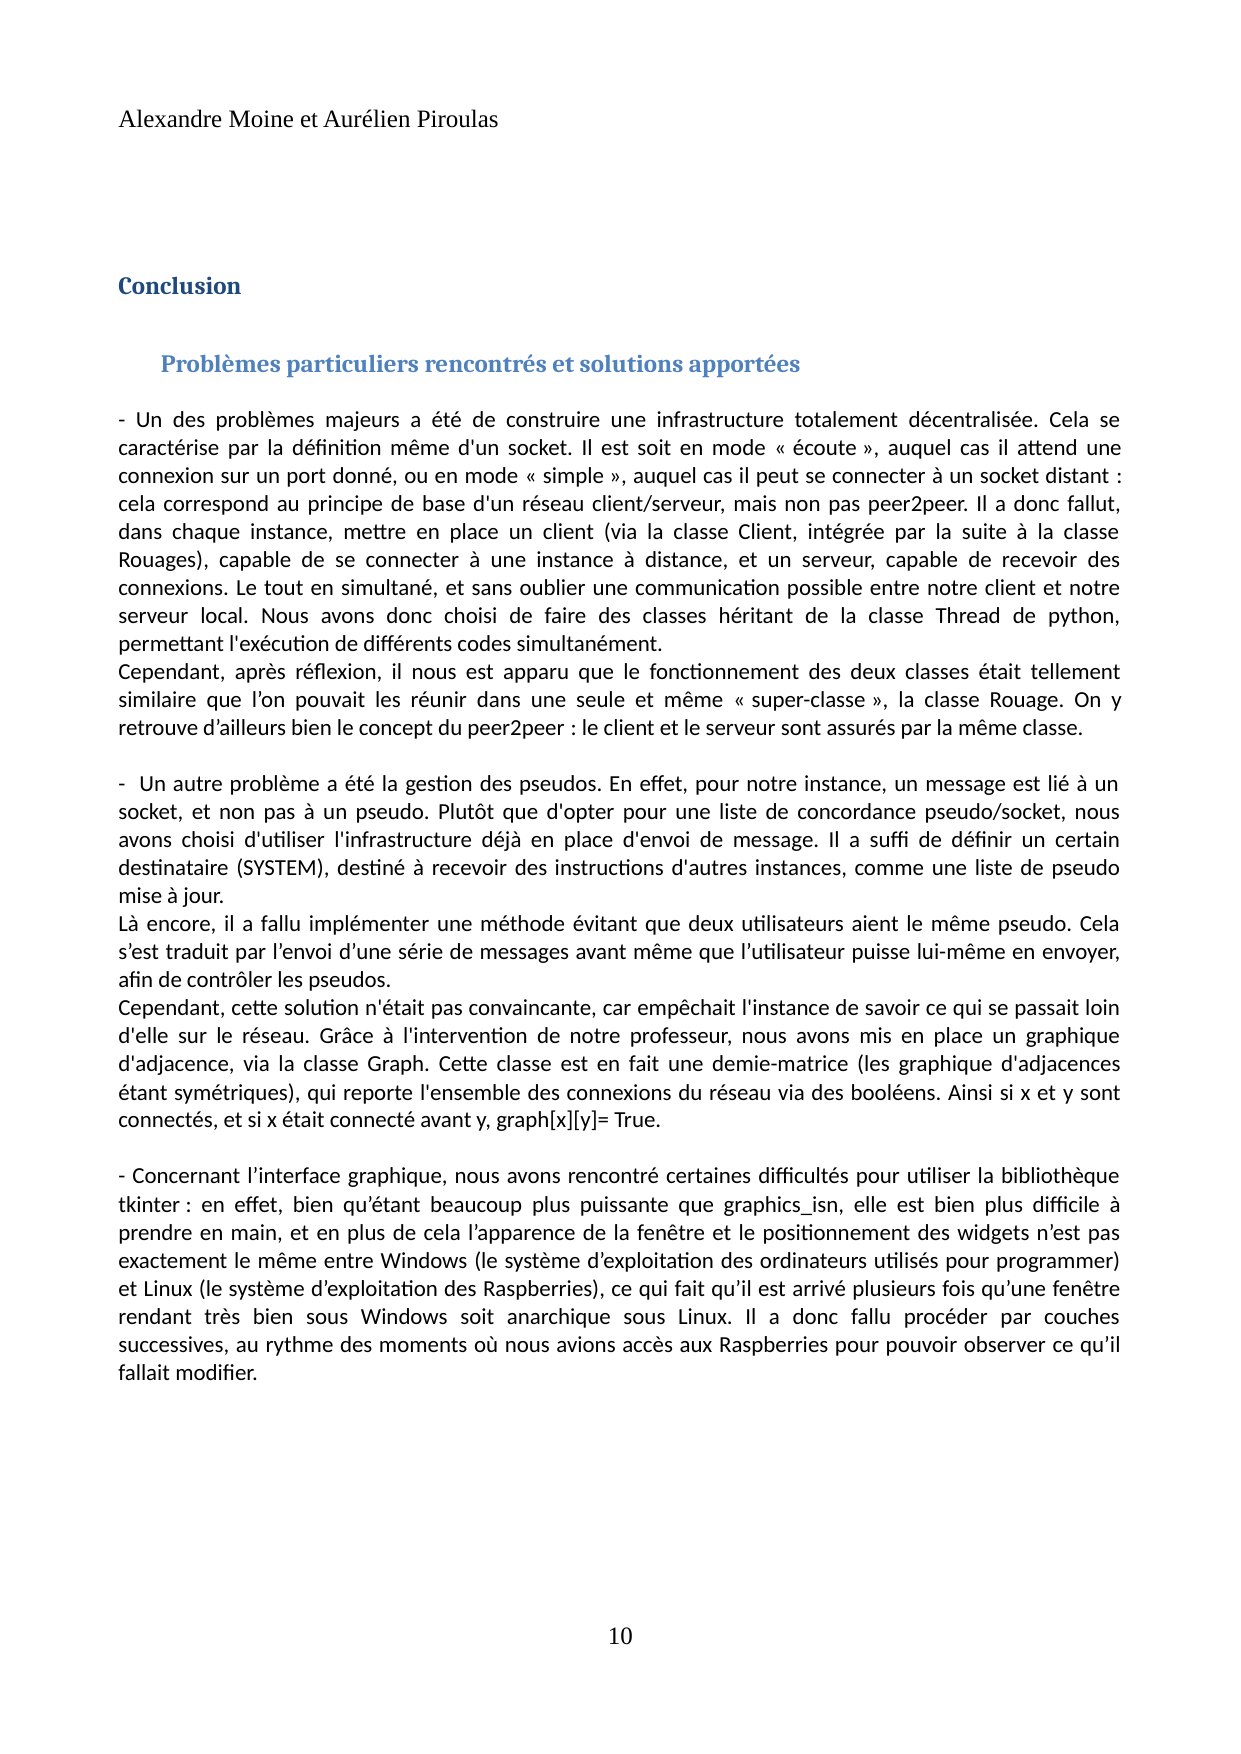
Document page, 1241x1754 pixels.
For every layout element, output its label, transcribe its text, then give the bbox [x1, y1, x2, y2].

text Cependant, cette solution n'était pas convaincante, car empêchait l'instance de savoir ce qui se passait loin d'elle sur le réseau. Grâce à l'intervention de notre professeur, nous avons mis en place un graphique d'adjacence, via la classe Graph. Cette classe est en fait une demie-matrice (les graphique d'adjacences étant symétriques), qui reporte l'ensemble des connexions du réseau via des booléens. Ainsi si x et y sont connectés, et si x était connecté avant y, graph[x][y]= True. [118, 993, 1122, 1134]
text - Un autre problème a été la gestion des pseudos. En effet, pour notre instance, un message est lié à un socket, et non pas à un pseudo. Plutôt que d'opter pour une liste de concordance pseudo/socket, nous avons choisi d'utiliser l'infrastructure déjà en place d'envoi de message. Il a suffi de définir un certain destinataire (SYSTEM), destiné à recevoir des instructions d'autres instances, comme une liste de pseudo mise à jour. [118, 769, 1122, 909]
text Là encore, il a fallu implémenter une méthode évitant que deux utilisateurs aient le même pseudo. Cela s’est traduit par l’envoi d’une série de messages avant même que l’utilisateur puisse lui-même en envoyer, afin de contrôler les pseudos. [118, 909, 1122, 993]
subtitle Problèmes particuliers rencontrés et solutions apportées [118, 350, 1122, 379]
text Conclusion [118, 272, 1122, 300]
text - Concernant l’interface graphique, nous avons rencontré certaines difficultés pour utiliser la bibliothèque tkinter : en effet, bien qu’étant beaucoup plus puissante que graphics_isn, elle est bien plus difficile à prendre en main, et en plus de cela l’apparence de la fenêtre et le positionnement des widgets n’est pas exactement le même entre Windows (le système d’exploitation des ordinateurs utilisés pour programmer) et Linux (le système d’exploitation des Raspberries), ce qui fait qu’il est arrivé plusieurs fois qu’une fenêtre rendant très bien sous Windows soit anarchique sous Linux. Il a donc fallu procéder par couches successives, au rythme des moments où nous avions accès aux Raspberries pour pouvoir observer ce qu’il fallait modifier. [118, 1162, 1122, 1386]
text - Un des problèmes majeurs a été de construire une infrastructure totalement décentralisée. Cela se caractérise par la définition même d'un socket. Il est soit en mode « écoute », auquel cas il attend une connexion sur un port donné, ou en mode « simple », auquel cas il peut se connecter à un socket distant : cela correspond au principe de base d'un réseau client/serveur, mais non pas peer2peer. Il a donc fallut, dans chaque instance, mettre en place un client (via la classe Client, intégrée par la suite à la classe Rouages), capable de se connecter à une instance à distance, et un serveur, capable de recevoir des connexions. Le tout en simultané, et sans oublier une communication possible entre notre client et notre serveur local. Nous avons donc choisi de faire des classes héritant de la classe Thread de python, permettant l'exécution de différents codes simultanément. [118, 405, 1122, 657]
text Cependant, après réflexion, il nous est apparu que le fonctionnement des deux classes était tellement similaire que l’on pouvait les réunir dans une seule et même « super-classe », la classe Rouage. On y retrouve d’ailleurs bien le concept du peer2peer : le client et le serveur sont assurés par la même classe. [118, 657, 1122, 741]
